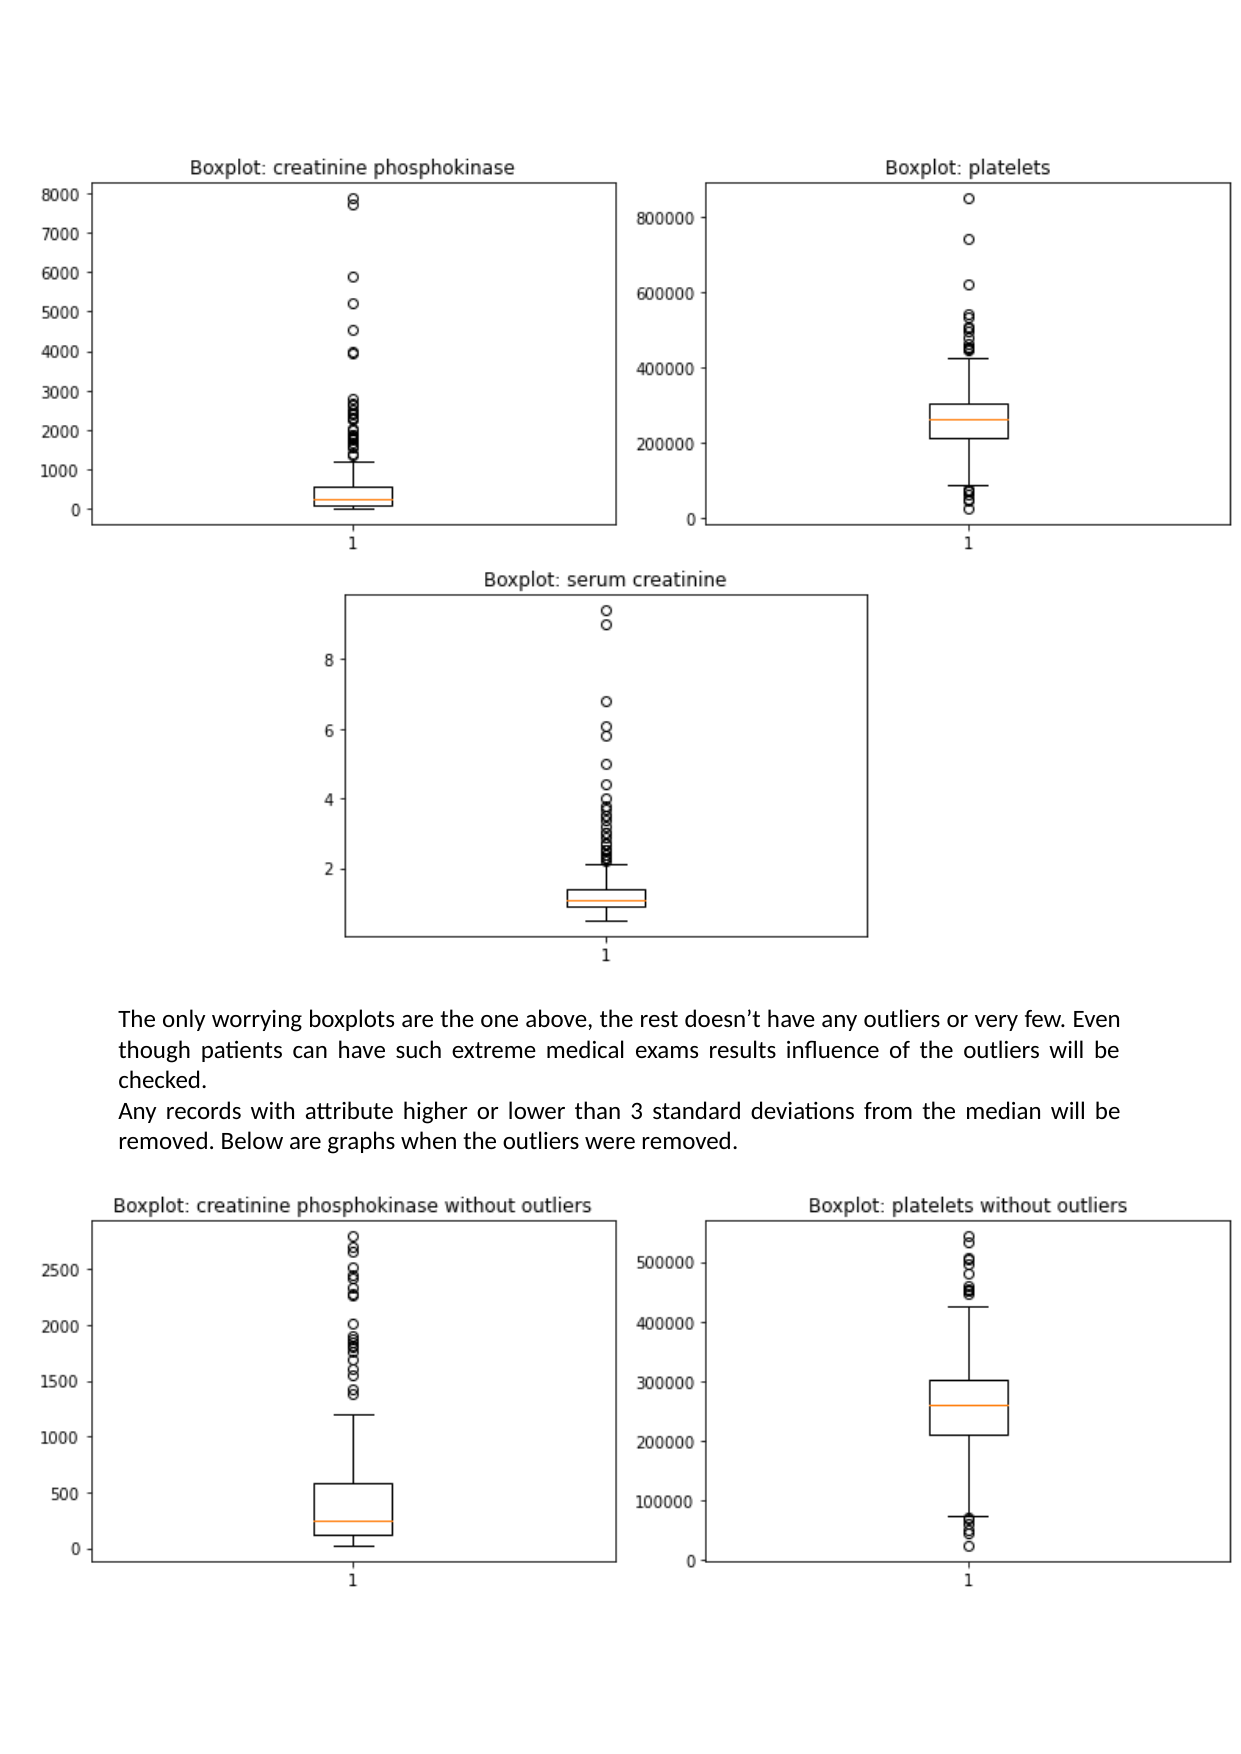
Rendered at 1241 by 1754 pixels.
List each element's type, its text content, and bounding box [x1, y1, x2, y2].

picture [29, 148, 1241, 974]
text Any records with attribute higher or lower than 3 standard deviations from the median will be removed. Below are graphs when the outliers were removed. [118, 1095, 1122, 1156]
text The only worrying boxplots are the one above, the rest doesn’t have any outliers or very few. Even though patients can have such extreme medical exams results influence of the outliers will be checked. [118, 1003, 1122, 1095]
picture [29, 1186, 1241, 1599]
